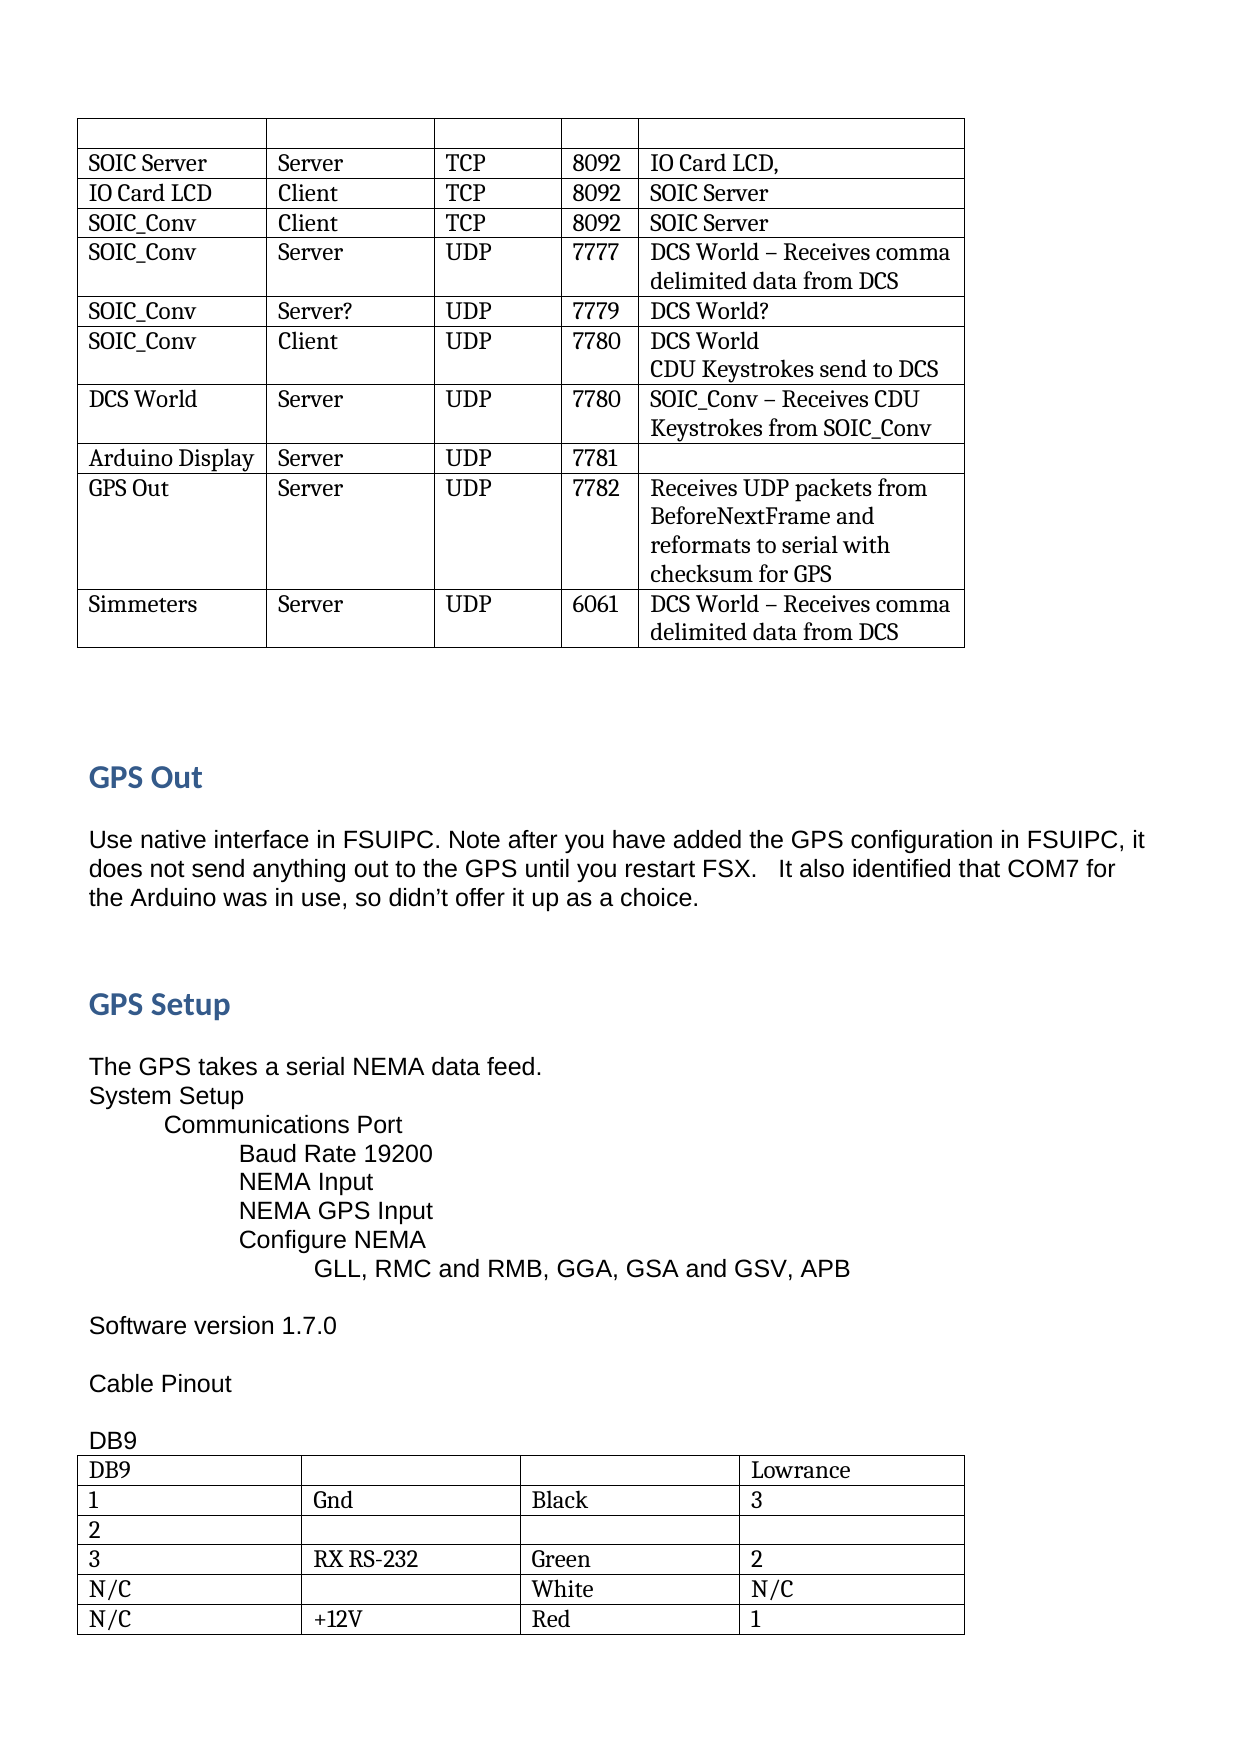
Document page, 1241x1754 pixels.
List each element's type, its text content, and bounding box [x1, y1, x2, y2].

table_cell SOIC Server [78, 149, 266, 178]
table_cell SOIC Server [639, 209, 964, 237]
table_cell SOIC_Conv [78, 209, 266, 237]
table_cell [521, 1516, 739, 1544]
table_cell Red [521, 1605, 739, 1634]
table_cell Server [267, 444, 434, 472]
table_cell DCS World [78, 385, 266, 443]
table_cell White [521, 1575, 739, 1604]
text GLL, RMC and RMB, GGA, GSA and GSV, APB [88, 1254, 1152, 1282]
table_cell TCP [435, 209, 561, 237]
table_cell [302, 1516, 520, 1544]
table_cell 7779 [562, 297, 638, 326]
table_cell Client [267, 327, 434, 384]
table_cell N/C [78, 1575, 301, 1604]
text Software version 1.7.0 [88, 1311, 1152, 1340]
table_cell 7780 [562, 385, 638, 443]
table_cell GPS Out [78, 474, 266, 588]
table_cell [267, 119, 434, 148]
table_cell TCP [435, 149, 561, 178]
text Use native interface in FSUIPC. Note after you have added the GPS configuration in FSUIPC, it does not send anything out to the GPS until you restart FSX. It also identified that COM7 for the Arduino was in use, so didn’t offer it up as a choice. [88, 825, 1152, 911]
table_cell [302, 1575, 520, 1604]
table_header [302, 1456, 520, 1485]
subtitle GPS Out [88, 756, 1152, 796]
table_cell [740, 1516, 964, 1544]
text System Setup [88, 1081, 1152, 1110]
table_cell TCP [435, 179, 561, 207]
table_cell [435, 119, 561, 148]
table_cell SOIC_Conv [78, 297, 266, 326]
table_cell 8092 [562, 179, 638, 207]
table_cell DCS World CDU Keystrokes send to DCS [639, 327, 964, 384]
table_cell UDP [435, 474, 561, 588]
table_cell [639, 119, 964, 148]
table_cell Green [521, 1545, 739, 1574]
table_cell DCS World – Receives comma delimited data from DCS [639, 590, 964, 647]
table_cell 2 [78, 1516, 301, 1544]
text NEMA Input [88, 1167, 1152, 1196]
table_cell [562, 119, 638, 148]
text Communications Port [88, 1110, 1152, 1139]
table_cell 7781 [562, 444, 638, 472]
table_cell 2 [740, 1545, 964, 1574]
table_cell Gnd [302, 1486, 520, 1514]
table_cell DCS World? [639, 297, 964, 326]
table_cell DCS World – Receives comma delimited data from DCS [639, 238, 964, 296]
table_cell IO Card LCD [78, 179, 266, 207]
table_cell N/C [740, 1575, 964, 1604]
table_cell 3 [740, 1486, 964, 1514]
table_cell 7777 [562, 238, 638, 296]
table_cell Server? [267, 297, 434, 326]
table_cell SOIC_Conv [78, 238, 266, 296]
table_cell Simmeters [78, 590, 266, 647]
table_cell 1 [740, 1605, 964, 1634]
table_cell SOIC_Conv [78, 327, 266, 384]
table_cell Server [267, 590, 434, 647]
table_cell +12V [302, 1605, 520, 1634]
table_cell SOIC_Conv – Receives CDU Keystrokes from SOIC_Conv [639, 385, 964, 443]
text Configure NEMA [88, 1225, 1152, 1254]
table_cell 7782 [562, 474, 638, 588]
table_cell UDP [435, 444, 561, 472]
table_cell Server [267, 385, 434, 443]
table_cell 3 [78, 1545, 301, 1574]
table_cell [78, 119, 266, 148]
table_cell 7780 [562, 327, 638, 384]
table_cell IO Card LCD, [639, 149, 964, 178]
table_cell N/C [78, 1605, 301, 1634]
table_cell [639, 444, 964, 472]
table_cell Receives UDP packets from BeforeNextFrame and reformats to serial with checksum for GPS [639, 474, 964, 588]
table_cell UDP [435, 590, 561, 647]
table_cell Black [521, 1486, 739, 1514]
table_cell 1 [78, 1486, 301, 1514]
table_header Lowrance [740, 1456, 964, 1485]
table_cell Client [267, 209, 434, 237]
text NEMA GPS Input [88, 1196, 1152, 1225]
table_cell SOIC Server [639, 179, 964, 207]
table_cell UDP [435, 327, 561, 384]
table_cell RX RS-232 [302, 1545, 520, 1574]
table_cell UDP [435, 297, 561, 326]
table_header [521, 1456, 739, 1485]
table_cell Server [267, 149, 434, 178]
table_cell Server [267, 238, 434, 296]
table_header DB9 [78, 1456, 301, 1485]
table_cell Server [267, 474, 434, 588]
table_cell UDP [435, 385, 561, 443]
text Baud Rate 19200 [88, 1139, 1152, 1167]
table_cell UDP [435, 238, 561, 296]
table_cell 6061 [562, 590, 638, 647]
table_cell Client [267, 179, 434, 207]
table_cell Arduino Display [78, 444, 266, 472]
subtitle GPS Setup [88, 983, 1152, 1024]
table_cell 8092 [562, 149, 638, 178]
text The GPS takes a serial NEMA data feed. [88, 1052, 1152, 1081]
table_cell 8092 [562, 209, 638, 237]
text Cable Pinout [88, 1369, 1152, 1397]
text DB9 [88, 1426, 1152, 1455]
